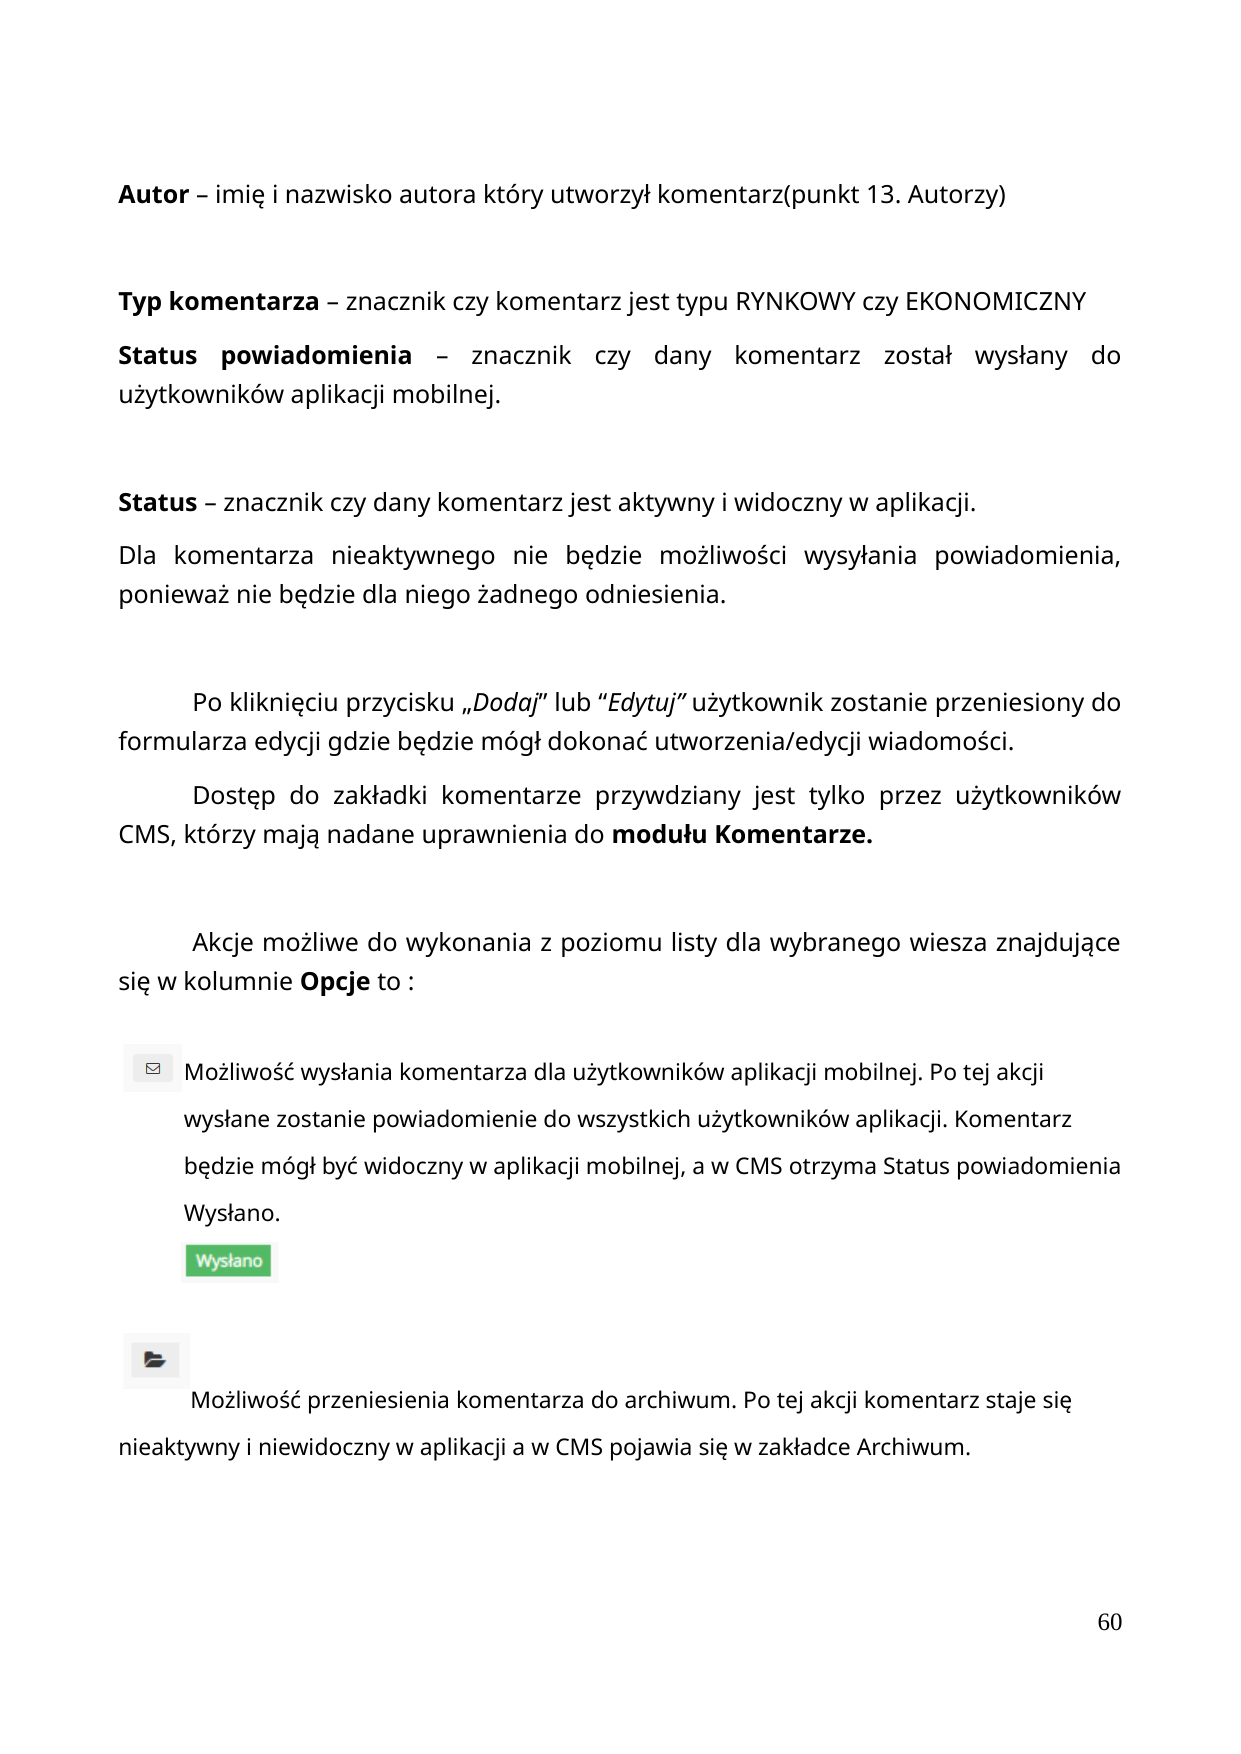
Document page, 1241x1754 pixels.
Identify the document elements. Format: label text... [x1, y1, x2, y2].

picture [123, 1044, 183, 1092]
text Status – znacznik czy dany komentarz jest aktywny i widoczny w aplikacji. [118, 484, 1122, 518]
picture [123, 1333, 191, 1389]
text Autor – imię i nazwisko autora który utworzył komentarz(punkt 13. Autorzy) [118, 176, 1122, 210]
text Dla komentarza nieaktywnego nie będzie możliwości wysyłania powiadomienia, ponieważ nie będzie dla niego żadnego odniesienia. [118, 538, 1122, 611]
picture [180, 1242, 279, 1283]
text Możliwość przeniesienia komentarza do archiwum. Po tej akcji komentarz staje się nieaktywny i niewidoczny w aplikacji a w CMS pojawia się w zakładce Archiwum. [118, 1384, 1122, 1462]
text Akcje możliwe do wykonania z poziomu listy dla wybranego wiesza znajdujące się w kolumnie Opcje to : [118, 924, 1122, 997]
text Status powiadomienia – znacznik czy dany komentarz został wysłany do użytkowników aplikacji mobilnej. [118, 338, 1122, 411]
text Po kliknięciu przycisku „Dodaj” lub “Edytuj” użytkownik zostanie przeniesiony do formularza edycji gdzie będzie mógł dokonać utworzenia/edycji wiadomości. [118, 685, 1122, 758]
text Typ komentarza – znacznik czy komentarz jest typu RYNKOWY czy EKONOMICZNY [118, 284, 1122, 318]
text Dostęp do zakładki komentarze przywdziany jest tylko przez użytkowników CMS, którzy mają nadane uprawnienia do modułu Komentarze. [118, 778, 1122, 851]
text Możliwość wysłania komentarza dla użytkowników aplikacji mobilnej. Po tej akcji wysłane zostanie powiadomienie do wszystkich użytkowników aplikacji. Komentarz będzie mógł być widoczny w aplikacji mobilnej, a w CMS otrzyma Status powiadomienia Wysłano. [184, 1056, 1122, 1228]
